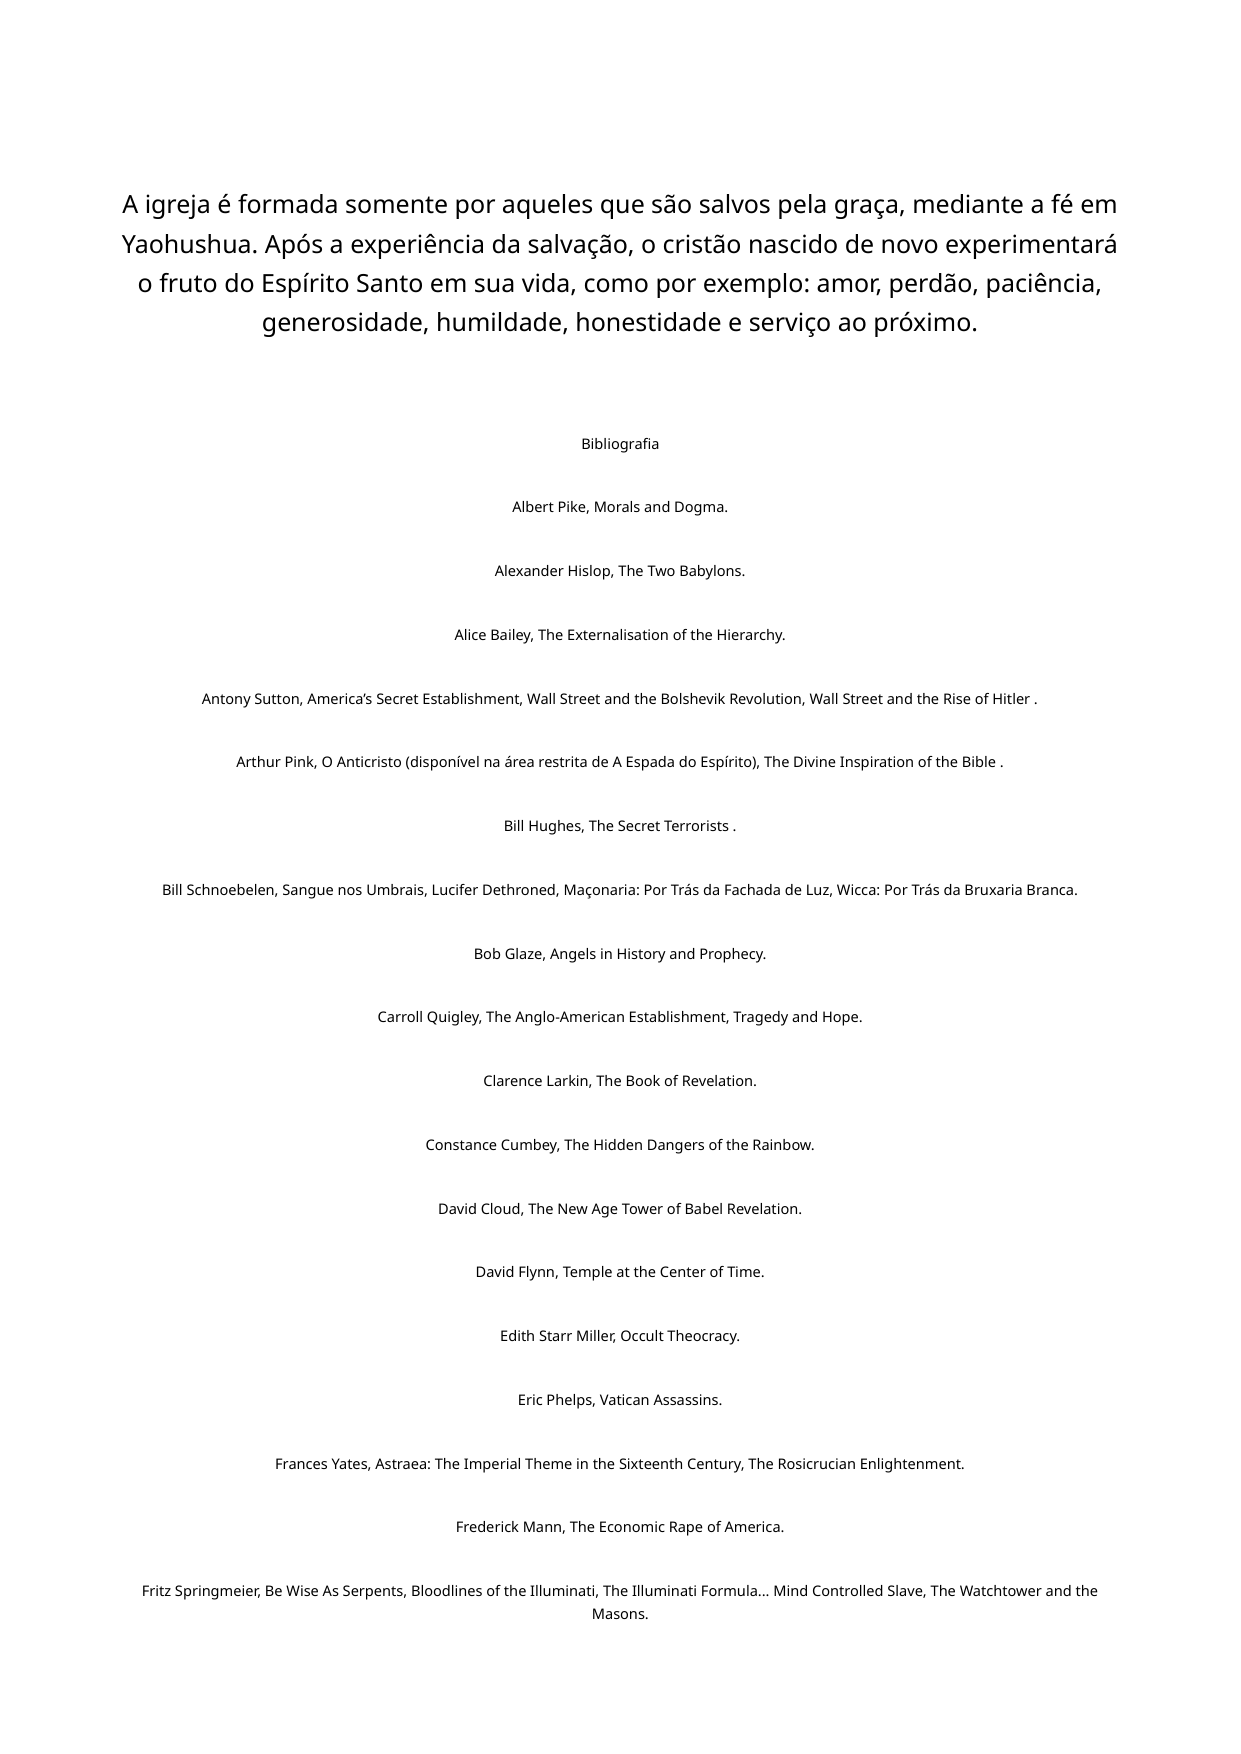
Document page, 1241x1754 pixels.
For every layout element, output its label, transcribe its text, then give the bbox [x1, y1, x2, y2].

text Albert Pike, Morals and Dogma. [118, 497, 1122, 517]
text Constance Cumbey, The Hidden Dangers of the Rainbow. [118, 1135, 1122, 1155]
text Fritz Springmeier, Be Wise As Serpents, Bloodlines of the Illuminati, The Illuminati Formula... Mind Controlled Slave, The Watchtower and the Masons. [118, 1581, 1122, 1624]
text Arthur Pink, O Anticristo (disponível na área restrita de A Espada do Espírito), The Divine Inspiration of the Bible . [118, 752, 1122, 772]
text Bibliografia [118, 433, 1122, 453]
text Edith Starr Miller, Occult Theocracy. [118, 1326, 1122, 1346]
text David Cloud, The New Age Tower of Babel Revelation. [118, 1198, 1122, 1218]
text Alexander Hislop, The Two Babylons. [118, 561, 1122, 581]
text Alice Bailey, The Externalisation of the Hierarchy. [118, 625, 1122, 645]
text A igreja é formada somente por aqueles que são salvos pela graça, mediante a fé em Yaohushua. Após a experiência da salvação, o cristão nascido de novo experimentará o fruto do Espírito Santo em sua vida, como por exemplo: amor, perdão, paciência, generosidade, humildade, honestidade e serviço ao próximo. [118, 187, 1122, 339]
text Antony Sutton, America’s Secret Establishment, Wall Street and the Bolshevik Revolution, Wall Street and the Rise of Hitler . [118, 688, 1122, 708]
text Bill Schnoebelen, Sangue nos Umbrais, Lucifer Dethroned, Maçonaria: Por Trás da Fachada de Luz, Wicca: Por Trás da Bruxaria Branca. [118, 880, 1122, 900]
text Frederick Mann, The Economic Rape of America. [118, 1517, 1122, 1537]
text Bill Hughes, The Secret Terrorists . [118, 816, 1122, 836]
text Frances Yates, Astraea: The Imperial Theme in the Sixteenth Century, The Rosicrucian Enlightenment. [118, 1453, 1122, 1473]
text Clarence Larkin, The Book of Revelation. [118, 1071, 1122, 1091]
text Eric Phelps, Vatican Assassins. [118, 1390, 1122, 1410]
text David Flynn, Temple at the Center of Time. [118, 1262, 1122, 1282]
text Carroll Quigley, The Anglo-American Establishment, Tragedy and Hope. [118, 1007, 1122, 1027]
text Bob Glaze, Angels in History and Prophecy. [118, 943, 1122, 963]
